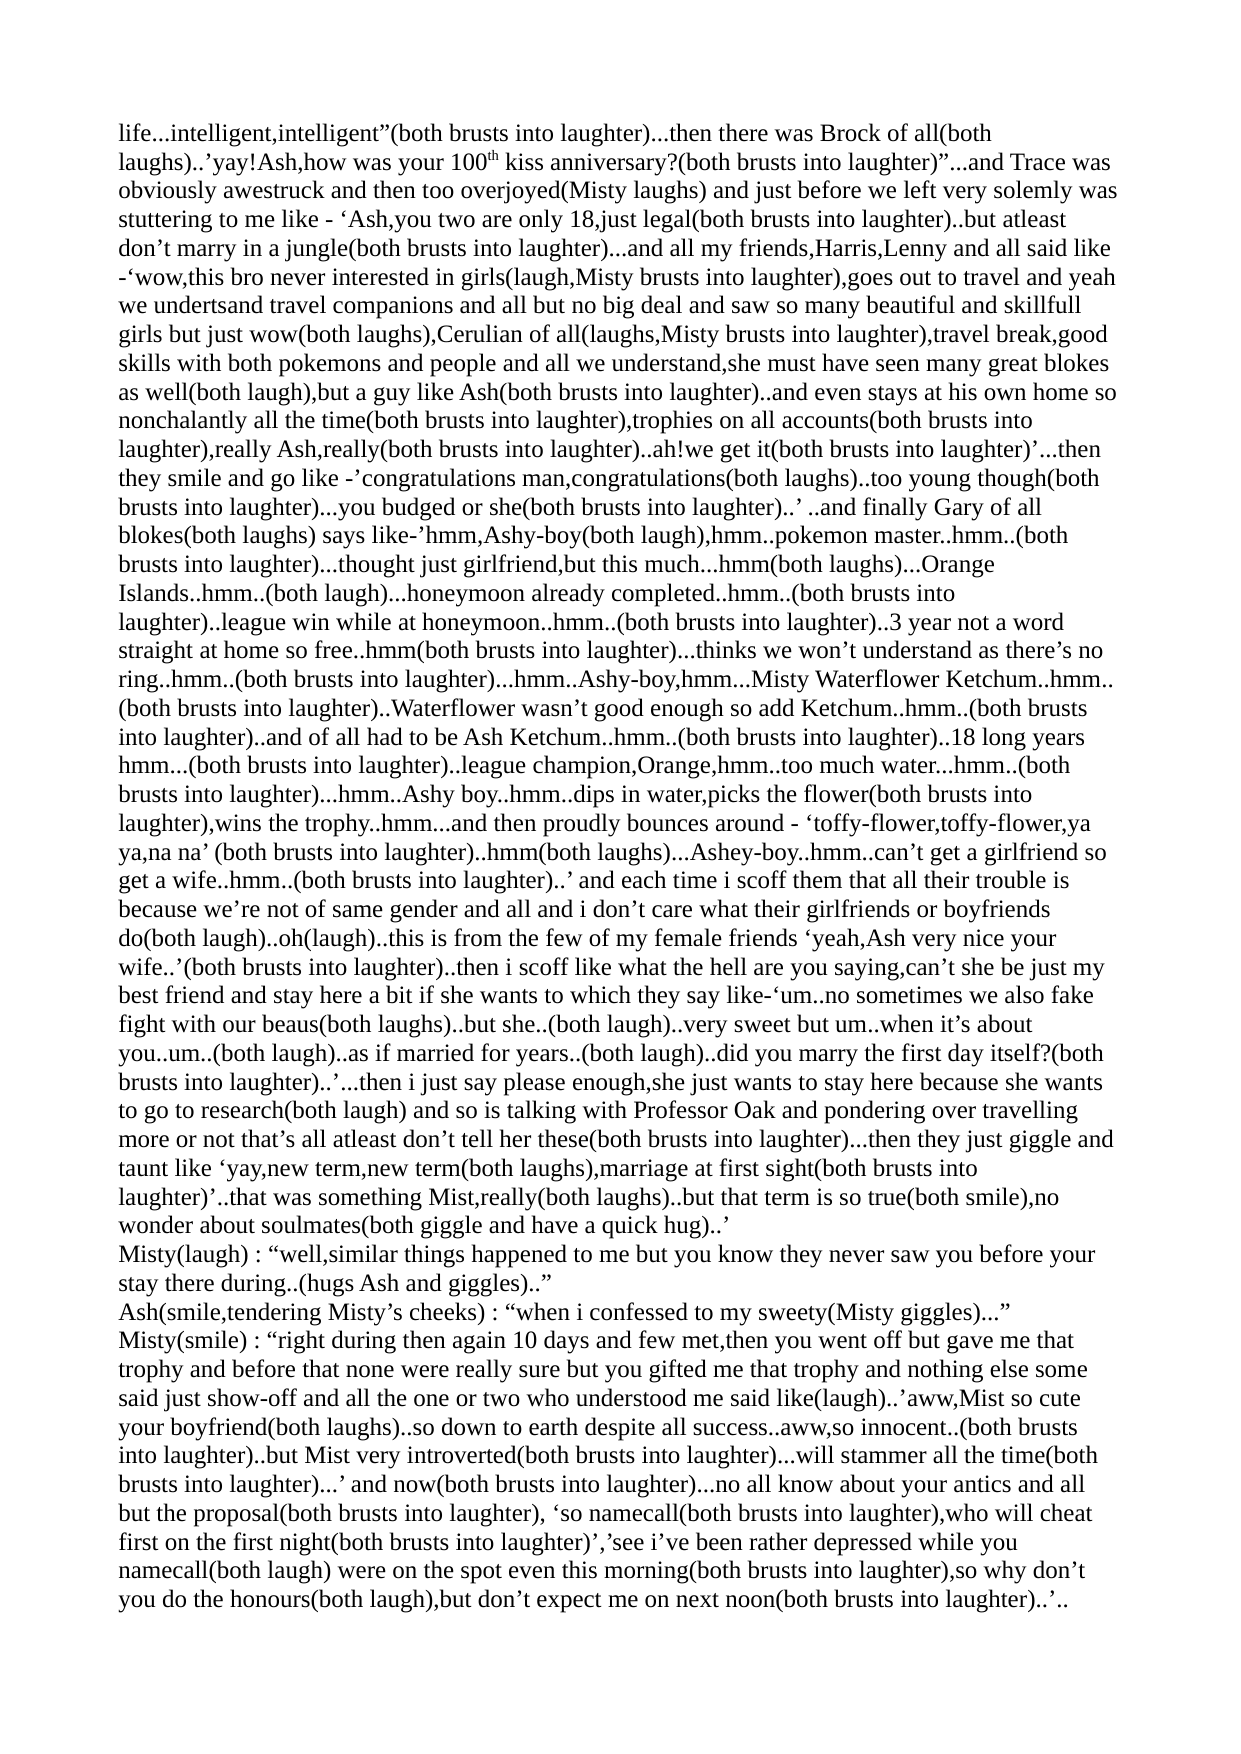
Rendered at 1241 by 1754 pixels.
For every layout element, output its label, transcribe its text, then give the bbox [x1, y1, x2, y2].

text life...intelligent,intelligent”(both brusts into laughter)...then there was Brock of all(both laughs)..’yay!Ash,how was your 100th kiss anniversary?(both brusts into laughter)”...and Trace was obviously awestruck and then too overjoyed(Misty laughs) and just before we left very solemly was stuttering to me like - ‘Ash,you two are only 18,just legal(both brusts into laughter)..but atleast don’t marry in a jungle(both brusts into laughter)...and all my friends,Harris,Lenny and all said like -‘wow,this bro never interested in girls(laugh,Misty brusts into laughter),goes out to travel and yeah we undertsand travel companions and all but no big deal and saw so many beautiful and skillfull girls but just wow(both laughs),Cerulian of all(laughs,Misty brusts into laughter),travel break,good skills with both pokemons and people and all we understand,she must have seen many great blokes as well(both laugh),but a guy like Ash(both brusts into laughter)..and even stays at his own home so nonchalantly all the time(both brusts into laughter),trophies on all accounts(both brusts into laughter),really Ash,really(both brusts into laughter)..ah!we get it(both brusts into laughter)’...then they smile and go like -’congratulations man,congratulations(both laughs)..too young though(both brusts into laughter)...you budged or she(both brusts into laughter)..’ ..and finally Gary of all blokes(both laughs) says like-’hmm,Ashy-boy(both laugh),hmm..pokemon master..hmm..(both brusts into laughter)...thought just girlfriend,but this much...hmm(both laughs)...Orange Islands..hmm..(both laugh)...honeymoon already completed..hmm..(both brusts into laughter)..league win while at honeymoon..hmm..(both brusts into laughter)..3 year not a word straight at home so free..hmm(both brusts into laughter)...thinks we won’t understand as there’s no ring..hmm..(both brusts into laughter)...hmm..Ashy-boy,hmm...Misty Waterflower Ketchum..hmm..(both brusts into laughter)..Waterflower wasn’t good enough so add Ketchum..hmm..(both brusts into laughter)..and of all had to be Ash Ketchum..hmm..(both brusts into laughter)..18 long years hmm...(both brusts into laughter)..league champion,Orange,hmm..too much water...hmm..(both brusts into laughter)...hmm..Ashy boy..hmm..dips in water,picks the flower(both brusts into laughter),wins the trophy..hmm...and then proudly bounces around - ‘toffy-flower,toffy-flower,ya ya,na na’ (both brusts into laughter)..hmm(both laughs)...Ashey-boy..hmm..can’t get a girlfriend so get a wife..hmm..(both brusts into laughter)..’ and each time i scoff them that all their trouble is because we’re not of same gender and all and i don’t care what their girlfriends or boyfriends do(both laugh)..oh(laugh)..this is from the few of my female friends ‘yeah,Ash very nice your wife..’(both brusts into laughter)..then i scoff like what the hell are you saying,can’t she be just my best friend and stay here a bit if she wants to which they say like-‘um..no sometimes we also fake fight with our beaus(both laughs)..but she..(both laugh)..very sweet but um..when it’s about you..um..(both laugh)..as if married for years..(both laugh)..did you marry the first day itself?(both brusts into laughter)..’...then i just say please enough,she just wants to stay here because she wants to go to research(both laugh) and so is talking with Professor Oak and pondering over travelling more or not that’s all atleast don’t tell her these(both brusts into laughter)...then they just giggle and taunt like ‘yay,new term,new term(both laughs),marriage at first sight(both brusts into laughter)’..that was something Mist,really(both laughs)..but that term is so true(both smile),no wonder about soulmates(both giggle and have a quick hug)..’ [118, 118, 1122, 1239]
text Ash(smile,tendering Misty’s cheeks) : “when i confessed to my sweety(Misty giggles)...” [118, 1297, 1122, 1326]
text Misty(smile) : “right during then again 10 days and few met,then you went off but gave me that trophy and before that none were really sure but you gifted me that trophy and nothing else some said just show-off and all the one or two who understood me said like(laugh)..’aww,Mist so cute your boyfriend(both laughs)..so down to earth despite all success..aww,so innocent..(both brusts into laughter)..but Mist very introverted(both brusts into laughter)...will stammer all the time(both brusts into laughter)...’ and now(both brusts into laughter)...no all know about your antics and all but the proposal(both brusts into laughter), ‘so namecall(both brusts into laughter),who will cheat first on the first night(both brusts into laughter)’,’see i’ve been rather depressed while you namecall(both laugh) were on the spot even this morning(both brusts into laughter),so why don’t you do the honours(both laugh),but don’t expect me on next noon(both brusts into laughter)..’.. [118, 1326, 1122, 1613]
text Misty(laugh) : “well,similar things happened to me but you know they never saw you before your stay there during..(hugs Ash and giggles)..” [118, 1239, 1122, 1297]
